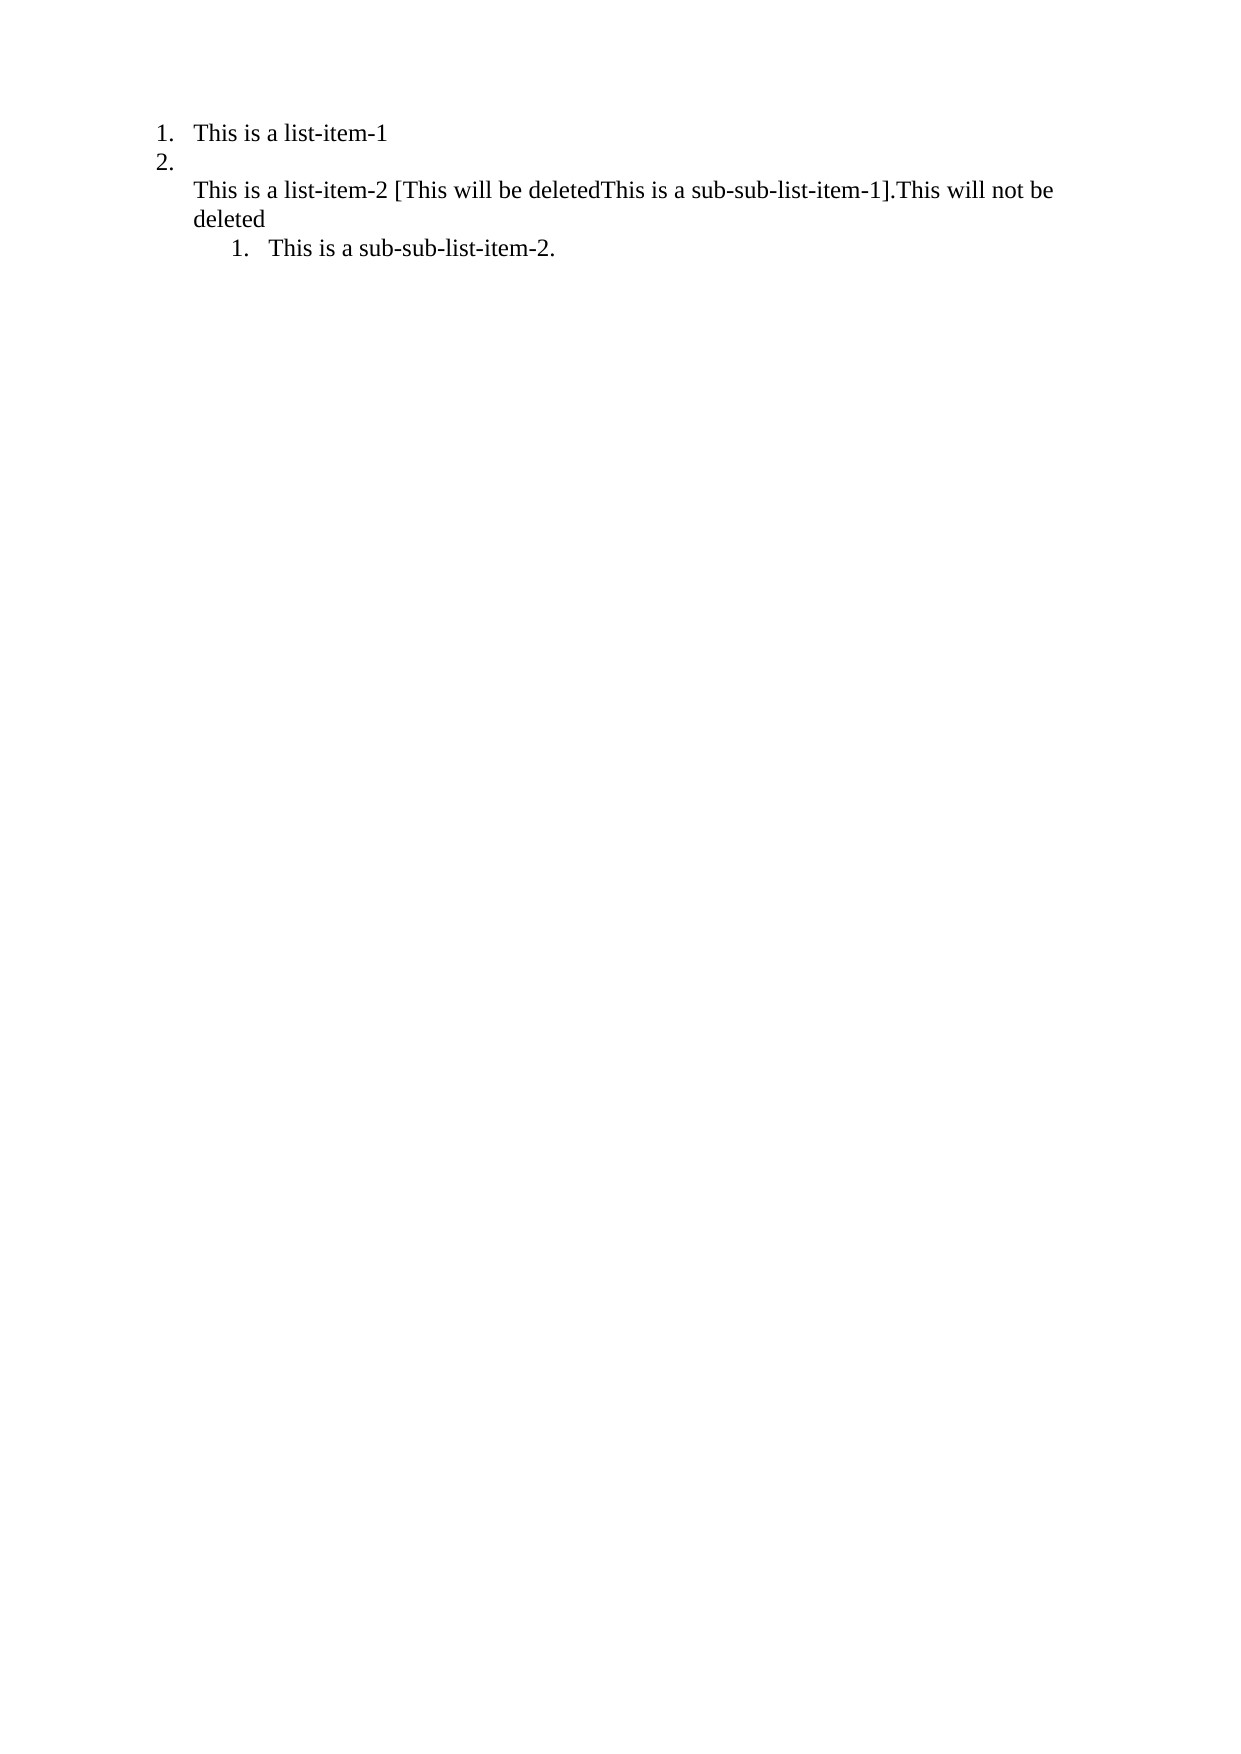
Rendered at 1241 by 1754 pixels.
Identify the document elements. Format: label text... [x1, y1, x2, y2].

list This is a list-item-1 [156, 118, 1122, 147]
list This is a list-item-2 [This will be deletedThis is a sub-list-item-1This is a sub-list-item-2This is a sub-sub-list-item-1].This will not be deleted [156, 176, 1122, 233]
list This is a sub-sub-list-item-2. [231, 233, 1122, 262]
